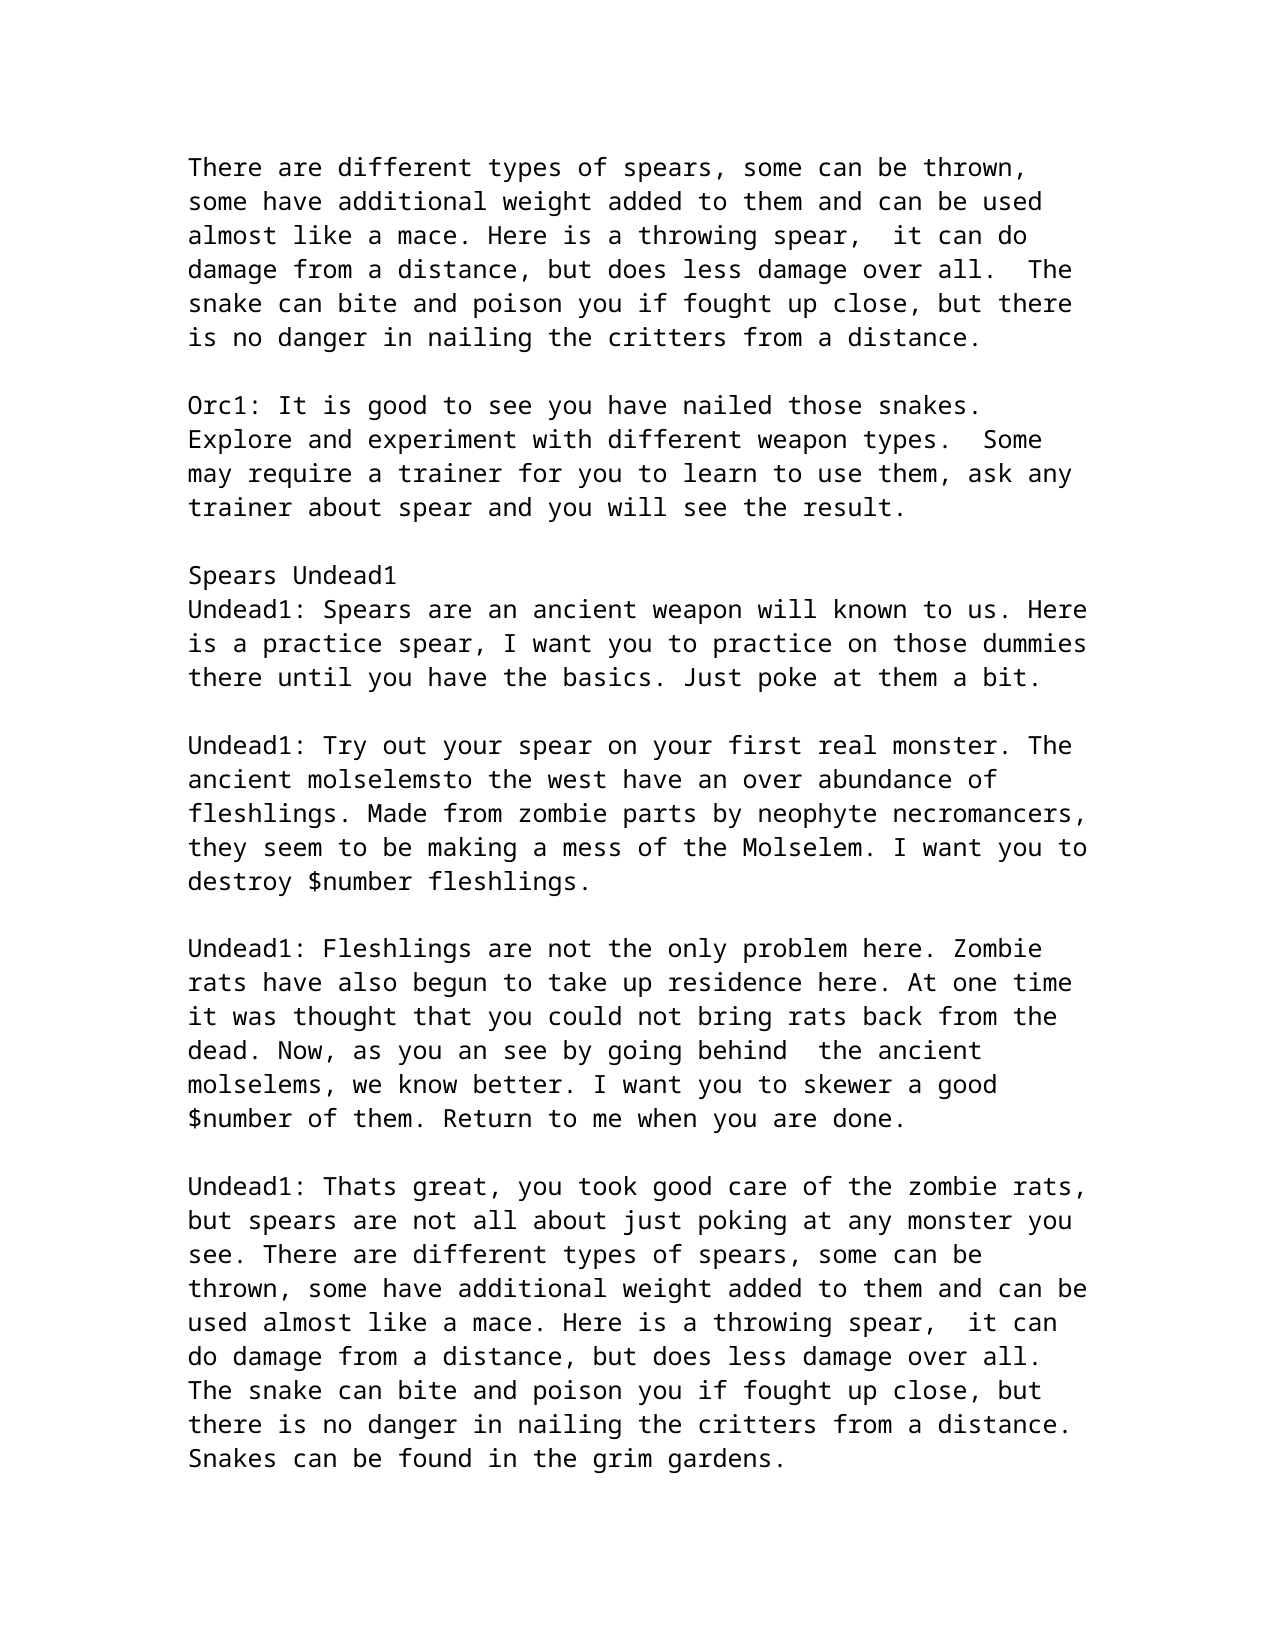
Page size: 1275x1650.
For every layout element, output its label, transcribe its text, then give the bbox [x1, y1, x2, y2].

text Orc1: It is good to see you have nailed those snakes. Explore and experiment with different weapon types. Some may require a trainer for you to learn to use them, ask any trainer about spear and you will see the result. [187, 388, 1087, 523]
text Undead1: Thats great, you took good care of the zombie rats, but spears are not all about just poking at any monster you see. There are different types of spears, some can be thrown, some have additional weight added to them and can be used almost like a mace. Here is a throwing spear, it can do damage from a distance, but does less damage over all. The snake can bite and poison you if fought up close, but there is no danger in nailing the critters from a distance. Snakes can be found in the grim gardens. [187, 1169, 1087, 1474]
text Undead1: Spears are an ancient weapon will known to us. Here is a practice spear, I want you to practice on those dummies there until you have the basics. Just poke at them a bit. [187, 591, 1087, 693]
text Spears Undead1 [187, 557, 1087, 591]
text There are different types of spears, some can be thrown, some have additional weight added to them and can be used almost like a mace. Here is a throwing spear, it can do damage from a distance, but does less damage over all. The snake can bite and poison you if fought up close, but there is no danger in nailing the critters from a distance. [187, 150, 1087, 354]
text Undead1: Fleshlings are not the only problem here. Zombie rats have also begun to take up residence here. At one time it was thought that you could not bring rats back from the dead. Now, as you an see by going behind the ancient molselems, we know better. I want you to skewer a good $number of them. Return to me when you are done. [187, 931, 1087, 1135]
text Undead1: Try out your spear on your first real monster. The ancient molselemsto the west have an over abundance of fleshlings. Made from zombie parts by neophyte necromancers, they seem to be making a mess of the Molselem. I want you to destroy $number fleshlings. [187, 727, 1087, 897]
